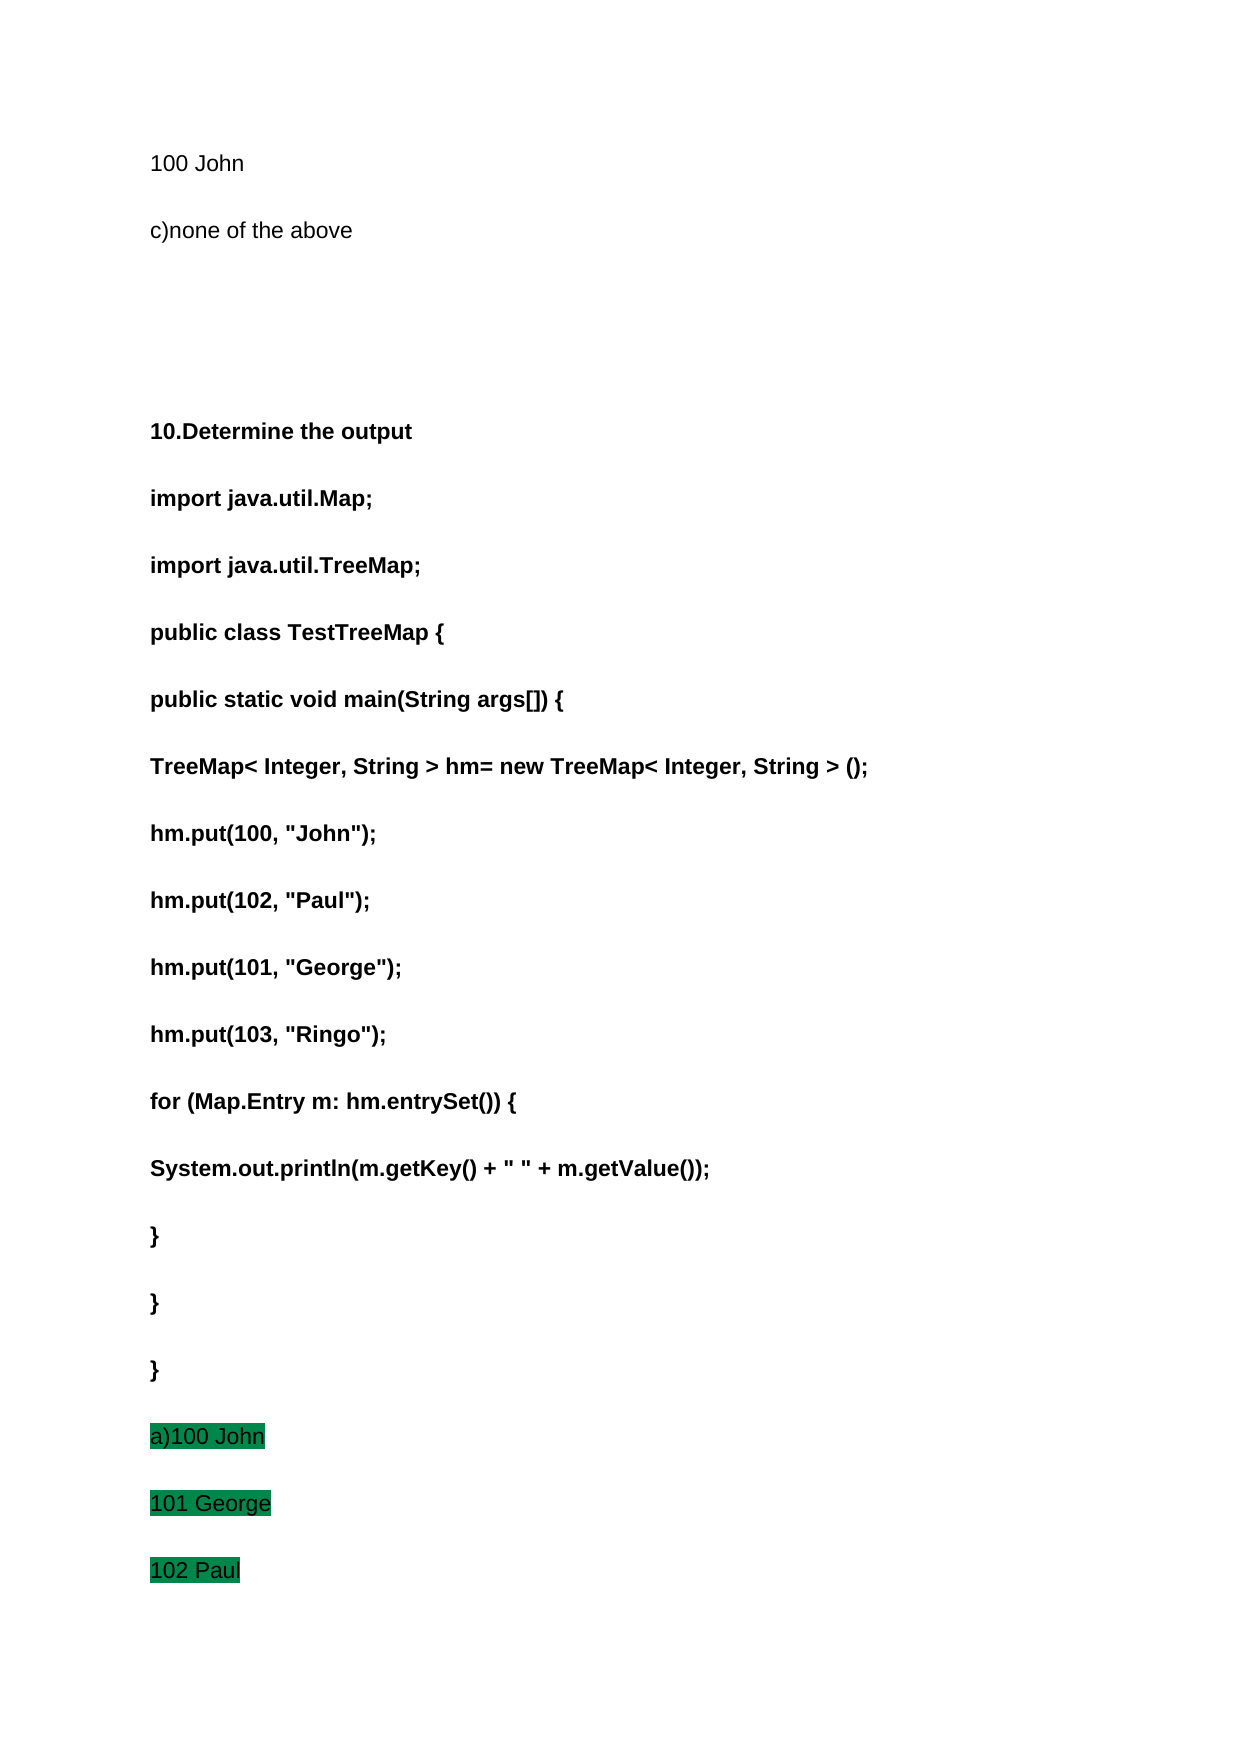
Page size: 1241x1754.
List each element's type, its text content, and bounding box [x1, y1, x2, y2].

text public class TestTreeMap { [150, 619, 1090, 645]
text System.out.println(m.getKey() + " " + m.getValue()); [150, 1155, 1090, 1181]
text hm.put(103, "Ringo"); [150, 1021, 1090, 1047]
text hm.put(100, "John"); [150, 820, 1090, 846]
text hm.put(101, "George"); [150, 954, 1090, 980]
text a)100 John [150, 1423, 1090, 1449]
text c)none of the above [150, 217, 1090, 243]
text public static void main(String args[]) { [150, 686, 1090, 712]
text } [150, 1222, 1090, 1248]
text import java.util.Map; [150, 485, 1090, 511]
text 102 Paul [150, 1557, 1090, 1583]
text for (Map.Entry m: hm.entrySet()) { [150, 1088, 1090, 1114]
text 100 John [150, 150, 1090, 176]
text import java.util.TreeMap; [150, 552, 1090, 578]
text } [150, 1289, 1090, 1315]
text 10.Determine the output [150, 418, 1090, 444]
text } [150, 1356, 1090, 1382]
text 101 George [150, 1489, 1090, 1516]
text TreeMap< Integer, String > hm= new TreeMap< Integer, String > (); [150, 753, 1090, 779]
text hm.put(102, "Paul"); [150, 887, 1090, 913]
